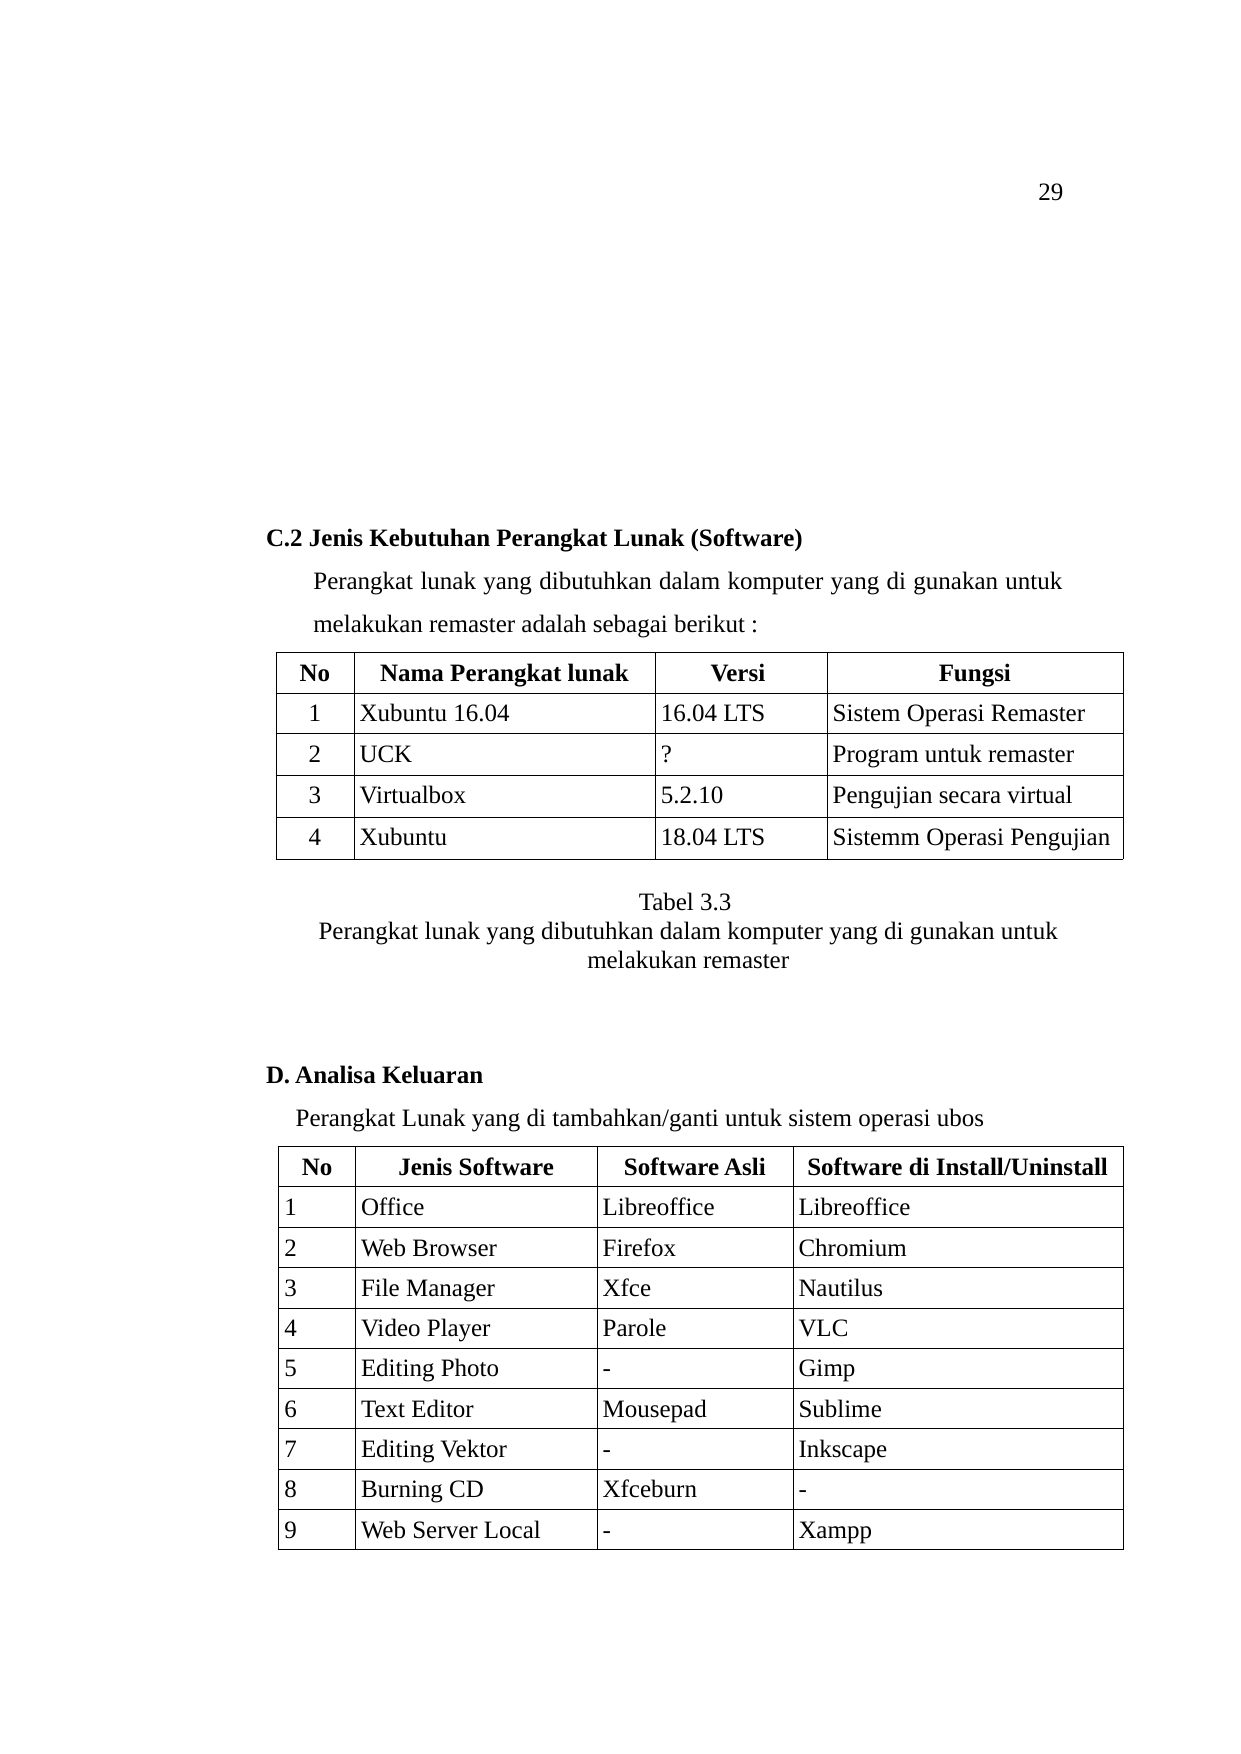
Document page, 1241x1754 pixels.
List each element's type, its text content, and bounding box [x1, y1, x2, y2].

table_cell Libreoffice [598, 1187, 793, 1227]
table_cell Inkscape [794, 1429, 1123, 1469]
table_cell 2 [279, 1228, 355, 1267]
text D. Analisa Keluaran [266, 1060, 1063, 1089]
table_cell 5 [279, 1349, 355, 1388]
table_cell ? [656, 734, 827, 775]
table_header Nama Perangkat lunak [355, 653, 655, 693]
table_cell Parole [598, 1309, 793, 1348]
table_cell 9 [279, 1510, 355, 1549]
table_cell Chromium [794, 1228, 1123, 1267]
text Tabel 3.3 [313, 887, 1063, 916]
table_header Software di Install/Uninstall [794, 1147, 1123, 1186]
table_cell Libreoffice [794, 1187, 1123, 1227]
table_header Fungsi [828, 653, 1123, 693]
text Perangkat lunak yang dibutuhkan dalam komputer yang di gunakan untuk melakukan remaster adalah sebagai berikut : [313, 566, 1063, 638]
table_cell Office [356, 1187, 597, 1227]
table_header No [279, 1147, 355, 1186]
table_cell 4 [277, 818, 354, 858]
table_cell Xfce [598, 1268, 793, 1307]
table_cell Program untuk remaster [828, 734, 1123, 775]
table_cell 2 [277, 734, 354, 775]
table_cell - [598, 1429, 793, 1469]
table_cell Virtualbox [355, 776, 655, 817]
table_cell Xfceburn [598, 1470, 793, 1509]
text Perangkat lunak yang dibutuhkan dalam komputer yang di gunakan untuk melakukan remaster [313, 916, 1063, 974]
table_cell - [794, 1470, 1123, 1509]
table_cell Sistemm Operasi Pengujian [828, 818, 1123, 858]
table_cell 4 [279, 1309, 355, 1348]
table_cell 7 [279, 1429, 355, 1469]
table_cell Xubuntu [355, 818, 655, 858]
table_cell 5.2.10 [656, 776, 827, 817]
table_cell 18.04 LTS [656, 818, 827, 858]
table_cell 3 [279, 1268, 355, 1307]
table_cell Xubuntu 16.04 [355, 694, 655, 733]
table_cell UCK [355, 734, 655, 775]
table_cell 1 [277, 694, 354, 733]
table_cell Editing Vektor [356, 1429, 597, 1469]
text C.2 Jenis Kebutuhan Perangkat Lunak (Software) [266, 523, 1063, 552]
table_cell Nautilus [794, 1268, 1123, 1307]
table_header Software Asli [598, 1147, 793, 1186]
table_cell Xampp [794, 1510, 1123, 1549]
table_cell Pengujian secara virtual [828, 776, 1123, 817]
table_cell VLC [794, 1309, 1123, 1348]
table_cell Sistem Operasi Remaster [828, 694, 1123, 733]
table_cell Mousepad [598, 1389, 793, 1428]
table_cell Gimp [794, 1349, 1123, 1388]
table_cell 16.04 LTS [656, 694, 827, 733]
table_cell Video Player [356, 1309, 597, 1348]
table_header No [277, 653, 354, 693]
table_cell Firefox [598, 1228, 793, 1267]
table_cell - [598, 1510, 793, 1549]
table_header Jenis Software [356, 1147, 597, 1186]
table_header Versi [656, 653, 827, 693]
table_cell Web Server Local [356, 1510, 597, 1549]
table_cell 6 [279, 1389, 355, 1428]
table_cell Text Editor [356, 1389, 597, 1428]
table_cell 1 [279, 1187, 355, 1227]
table_cell - [598, 1349, 793, 1388]
table_cell Editing Photo [356, 1349, 597, 1388]
table_cell 3 [277, 776, 354, 817]
table_cell File Manager [356, 1268, 597, 1307]
table_cell 8 [279, 1470, 355, 1509]
table_cell Burning CD [356, 1470, 597, 1509]
text Perangkat Lunak yang di tambahkan/ganti untuk sistem operasi ubos [295, 1103, 1063, 1132]
table_cell Sublime [794, 1389, 1123, 1428]
table_cell Web Browser [356, 1228, 597, 1267]
